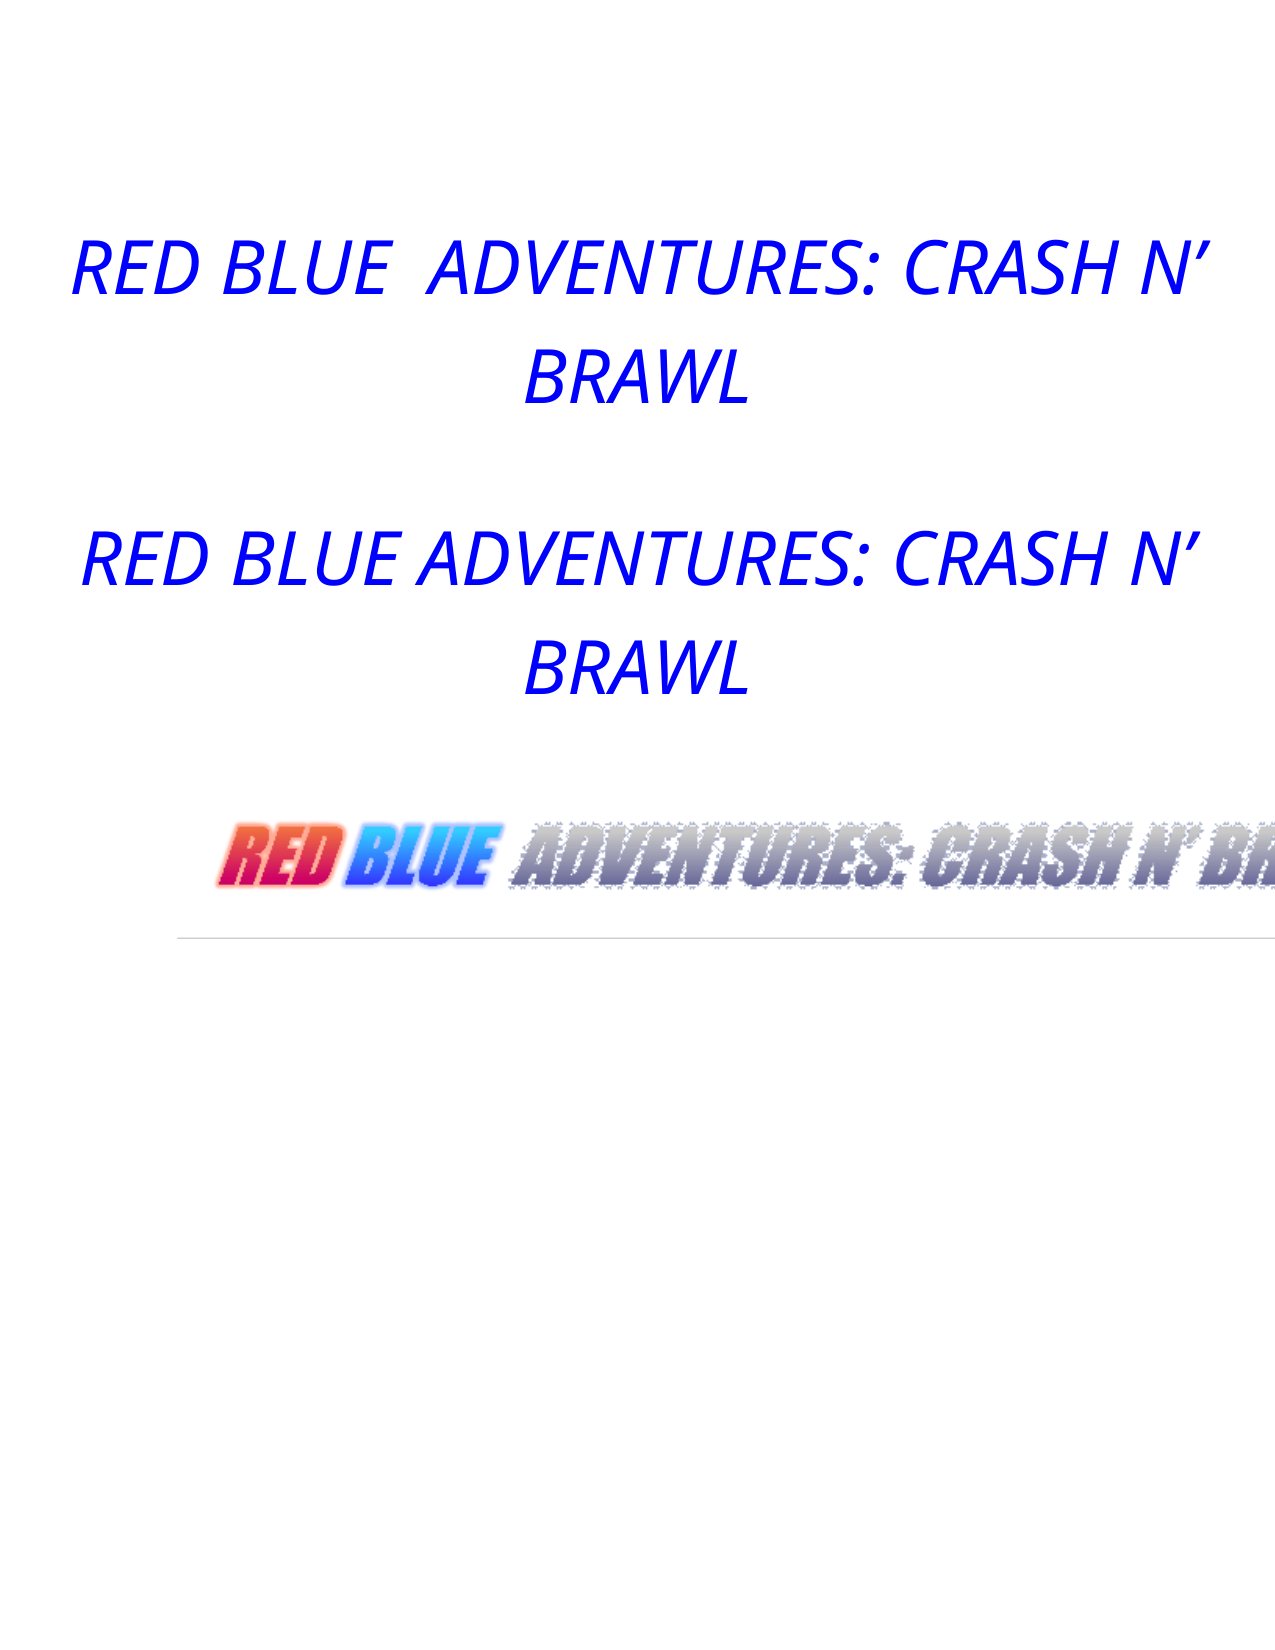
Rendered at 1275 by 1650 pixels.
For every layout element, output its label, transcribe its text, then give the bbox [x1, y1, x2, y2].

text RED BLUE ADVENTURES: CRASH N’ BRAWL [23, 214, 1260, 426]
text RED BLUE ADVENTURES: CRASH N’ BRAWL [23, 505, 1260, 717]
